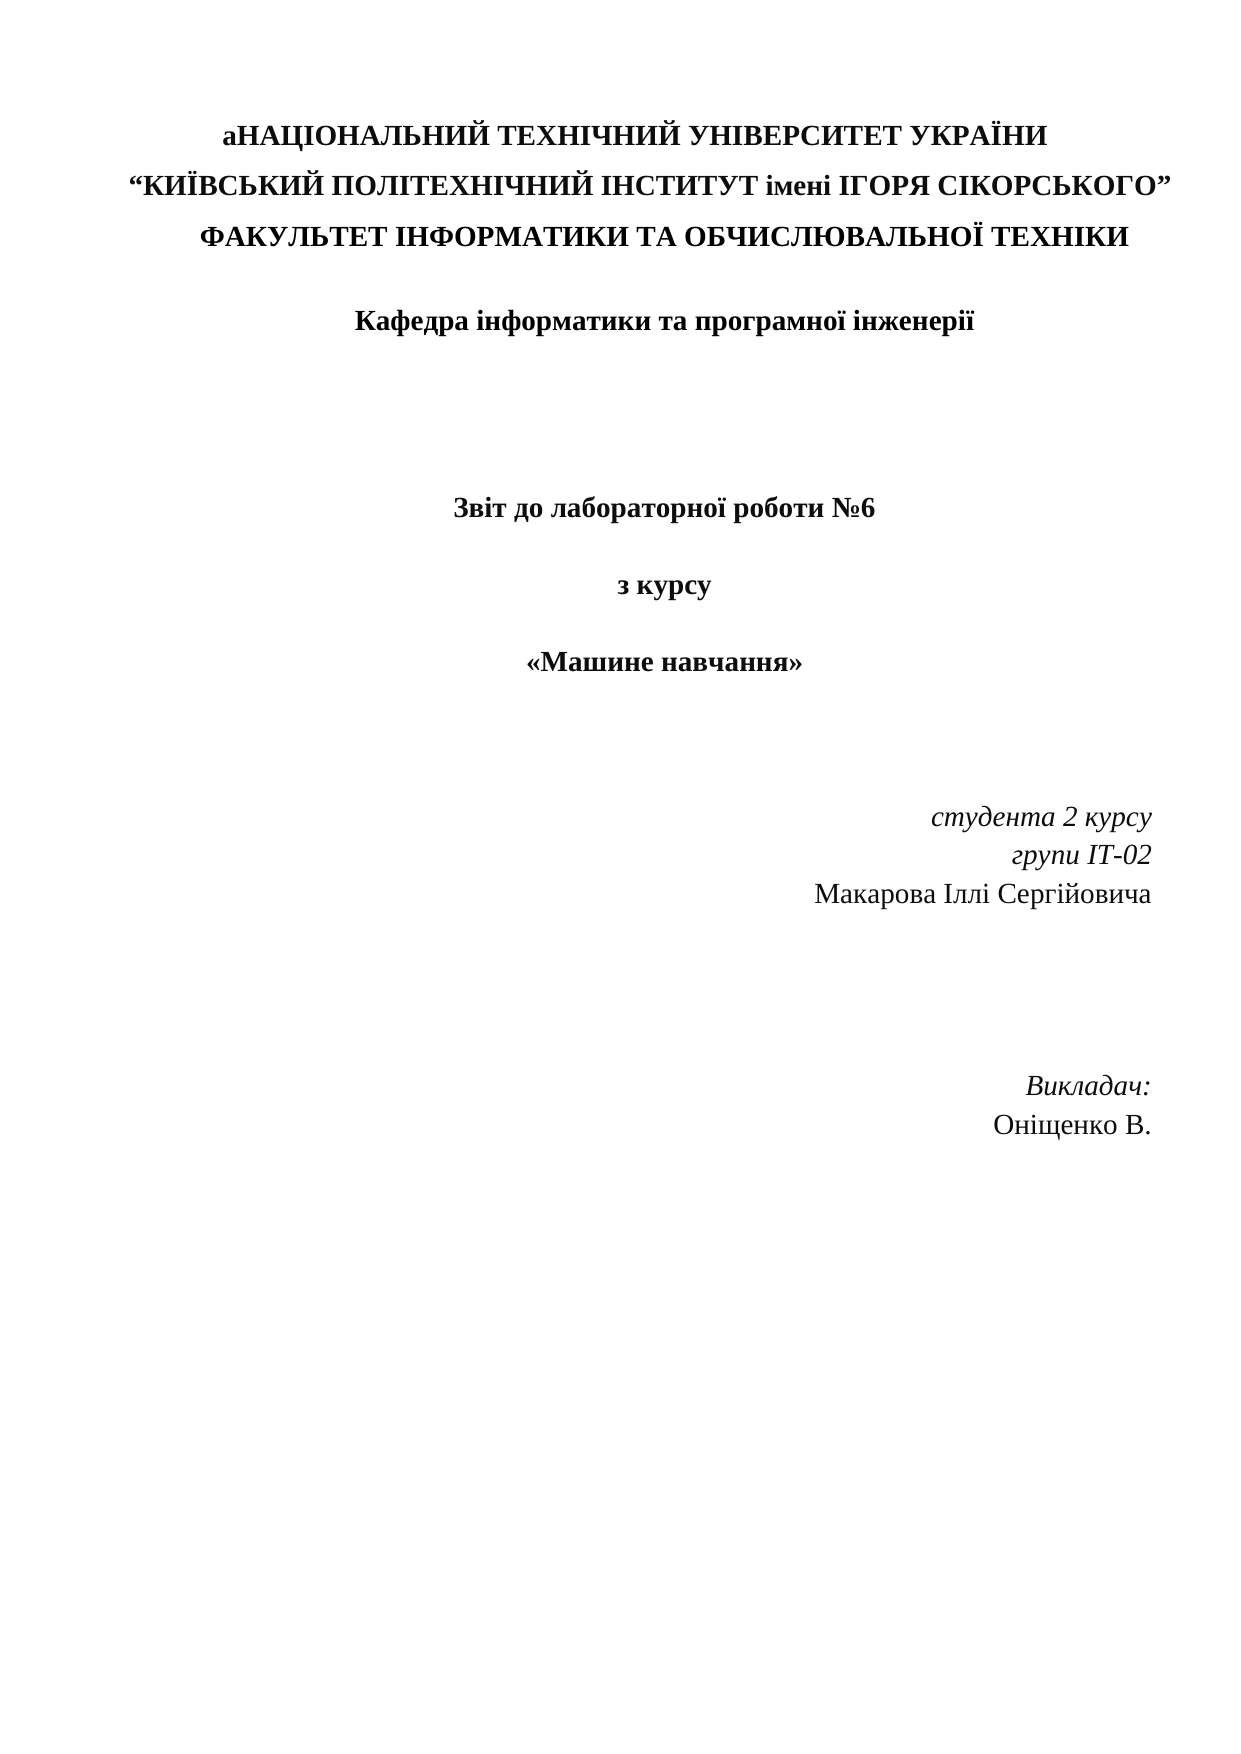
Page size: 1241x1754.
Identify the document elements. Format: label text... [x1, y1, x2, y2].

text Оніщенко В. [177, 1107, 1152, 1141]
text групи ІТ-02 [177, 837, 1152, 871]
text Звіт до лабораторної роботи №6 [177, 490, 1152, 524]
text “КИЇВСЬКИЙ ПОЛІТЕХНІЧНИЙ ІНСТИТУТ імені ІГОРЯ СІКОРСЬКОГО” [118, 168, 1182, 202]
text з курсу [177, 567, 1152, 601]
text Викладач: [177, 1068, 1152, 1102]
text Макарова Іллі Сергійовича [177, 876, 1152, 909]
text ФАКУЛЬТЕТ ІНФОРМАТИКИ ТА ОБЧИСЛЮВАЛЬНОЇ ТЕХНІКИ [177, 219, 1152, 252]
text студента 2 курсу [177, 799, 1152, 832]
text «Машине навчання» [177, 644, 1152, 678]
text Кафедра інформатики та програмної інженерії [177, 303, 1152, 336]
text аНАЦІОНАЛЬНИЙ ТЕХНІЧНИЙ УНІВЕРСИТЕТ УКРАЇНИ [118, 118, 1152, 152]
